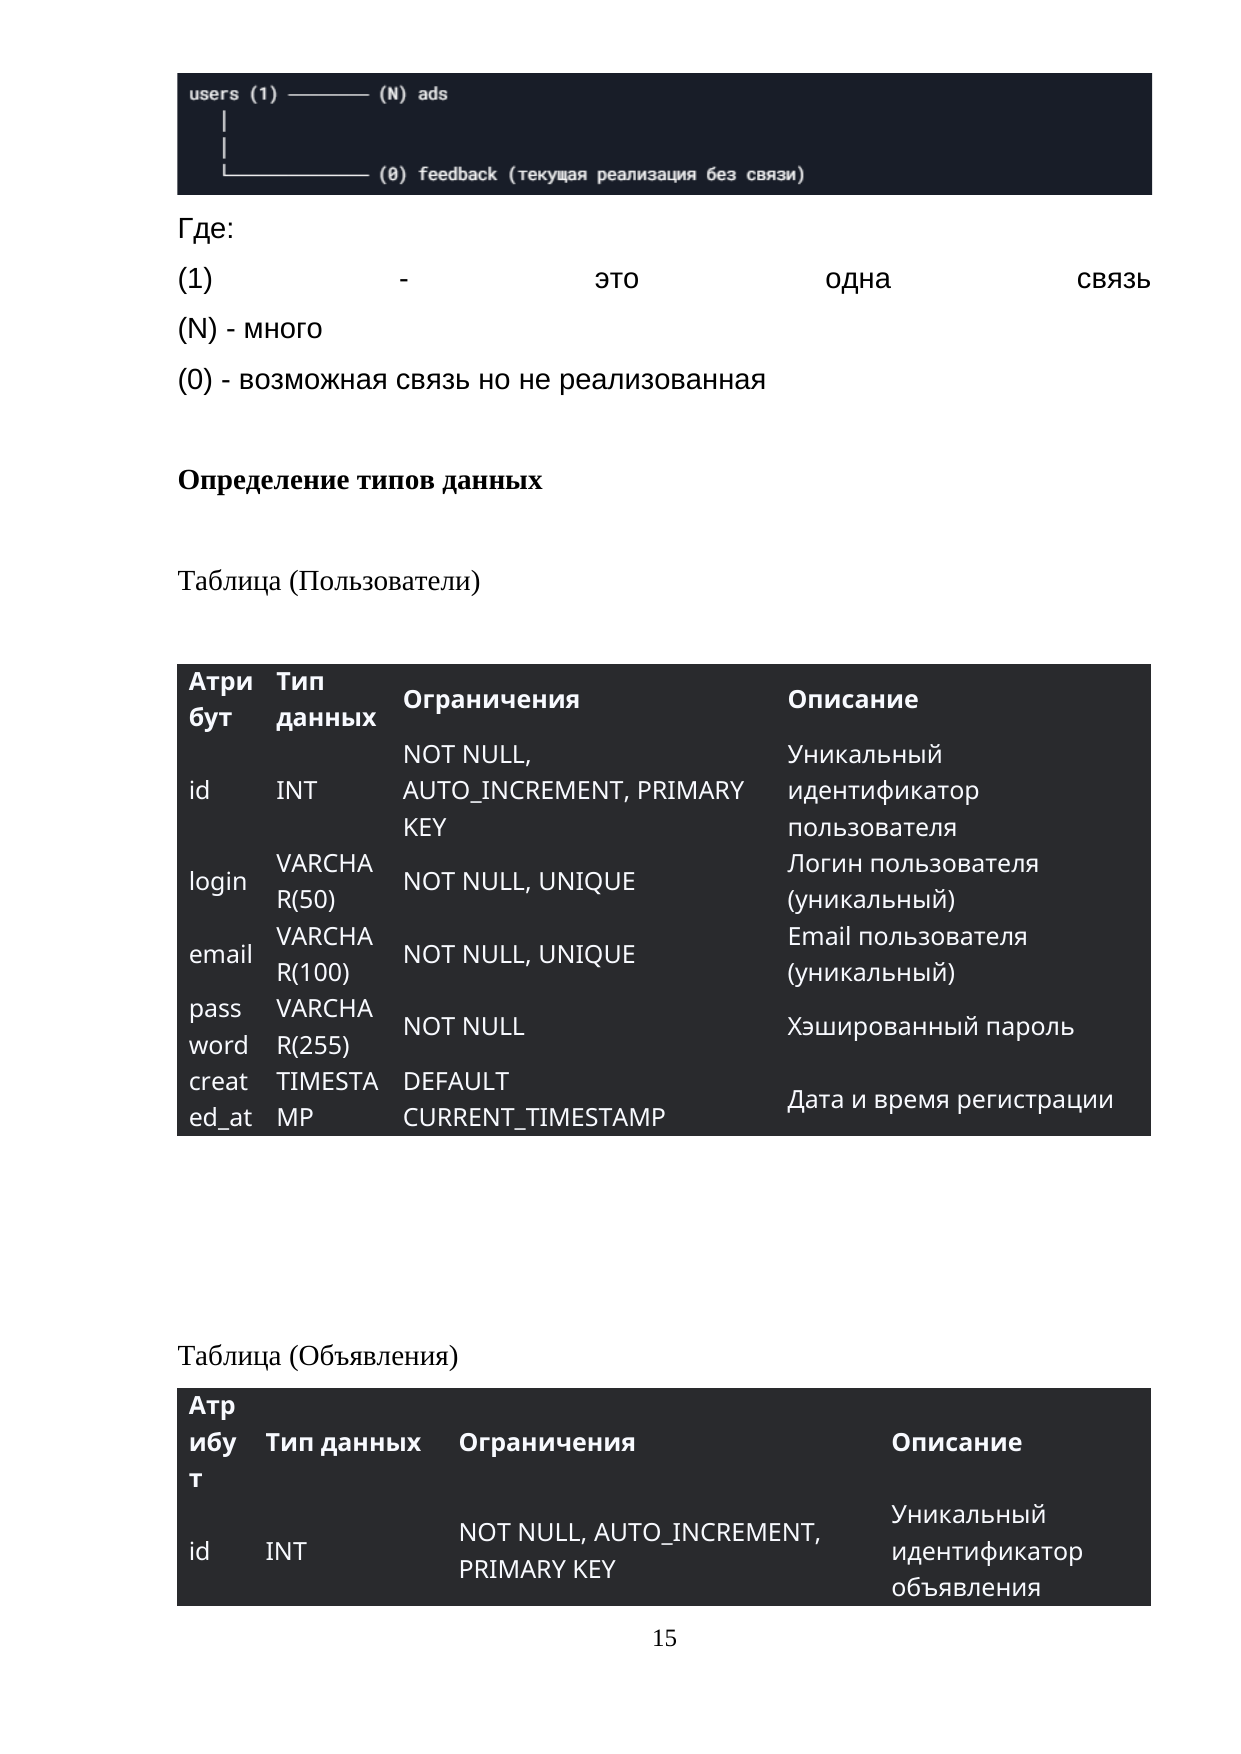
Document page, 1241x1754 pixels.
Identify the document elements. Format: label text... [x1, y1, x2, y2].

table_cell created_at [177, 1064, 265, 1136]
table_cell VARCHAR(100) [265, 918, 391, 991]
text Определение типов данных [177, 462, 1152, 496]
table_header Ограничения [447, 1388, 880, 1497]
text (0) - возможная связь но не реализованная [177, 362, 1152, 395]
table_cell NOT NULL, AUTO_INCREMENT, PRIMARY KEY [447, 1497, 880, 1606]
table_cell Уникальный идентификатор пользователя [776, 736, 1151, 846]
table_cell NOT NULL, UNIQUE [391, 846, 776, 918]
table_header Ограничения [391, 664, 776, 736]
table_cell INT [265, 736, 391, 846]
table_cell id [177, 736, 265, 846]
table_cell INT [254, 1497, 447, 1606]
table_cell Логин пользователя (уникальный) [776, 846, 1151, 918]
table_cell VARCHAR(255) [265, 991, 391, 1064]
table_header Тип данных [254, 1388, 447, 1497]
table_header Описание [776, 664, 1151, 736]
table_cell Дата и время регистрации [776, 1064, 1151, 1136]
table_cell Уникальный идентификатор объявления [880, 1497, 1151, 1606]
table_cell Email пользователя (уникальный) [776, 918, 1151, 991]
text Таблица (Объявления) [177, 1338, 1152, 1371]
text Где: (1) - это одна связь (N) - много [177, 211, 1152, 345]
table_cell NOT NULL, AUTO_INCREMENT, PRIMARY KEY [391, 736, 776, 846]
table_cell id [177, 1497, 254, 1606]
table_cell password [177, 991, 265, 1064]
table_cell Хэшированный пароль [776, 991, 1151, 1064]
table_header Атрибут [177, 664, 265, 736]
table_cell DEFAULT CURRENT_TIMESTAMP [391, 1064, 776, 1136]
table_header Тип данных [265, 664, 391, 736]
table_cell email [177, 918, 265, 991]
table_header Описание [880, 1388, 1151, 1497]
table_header Атрибут [177, 1388, 254, 1497]
table_cell login [177, 846, 265, 918]
table_cell NOT NULL [391, 991, 776, 1064]
table_cell TIMESTAMP [265, 1064, 391, 1136]
table_cell NOT NULL, UNIQUE [391, 918, 776, 991]
text Таблица (Пользователи) [177, 563, 1152, 597]
table_cell VARCHAR(50) [265, 846, 391, 918]
